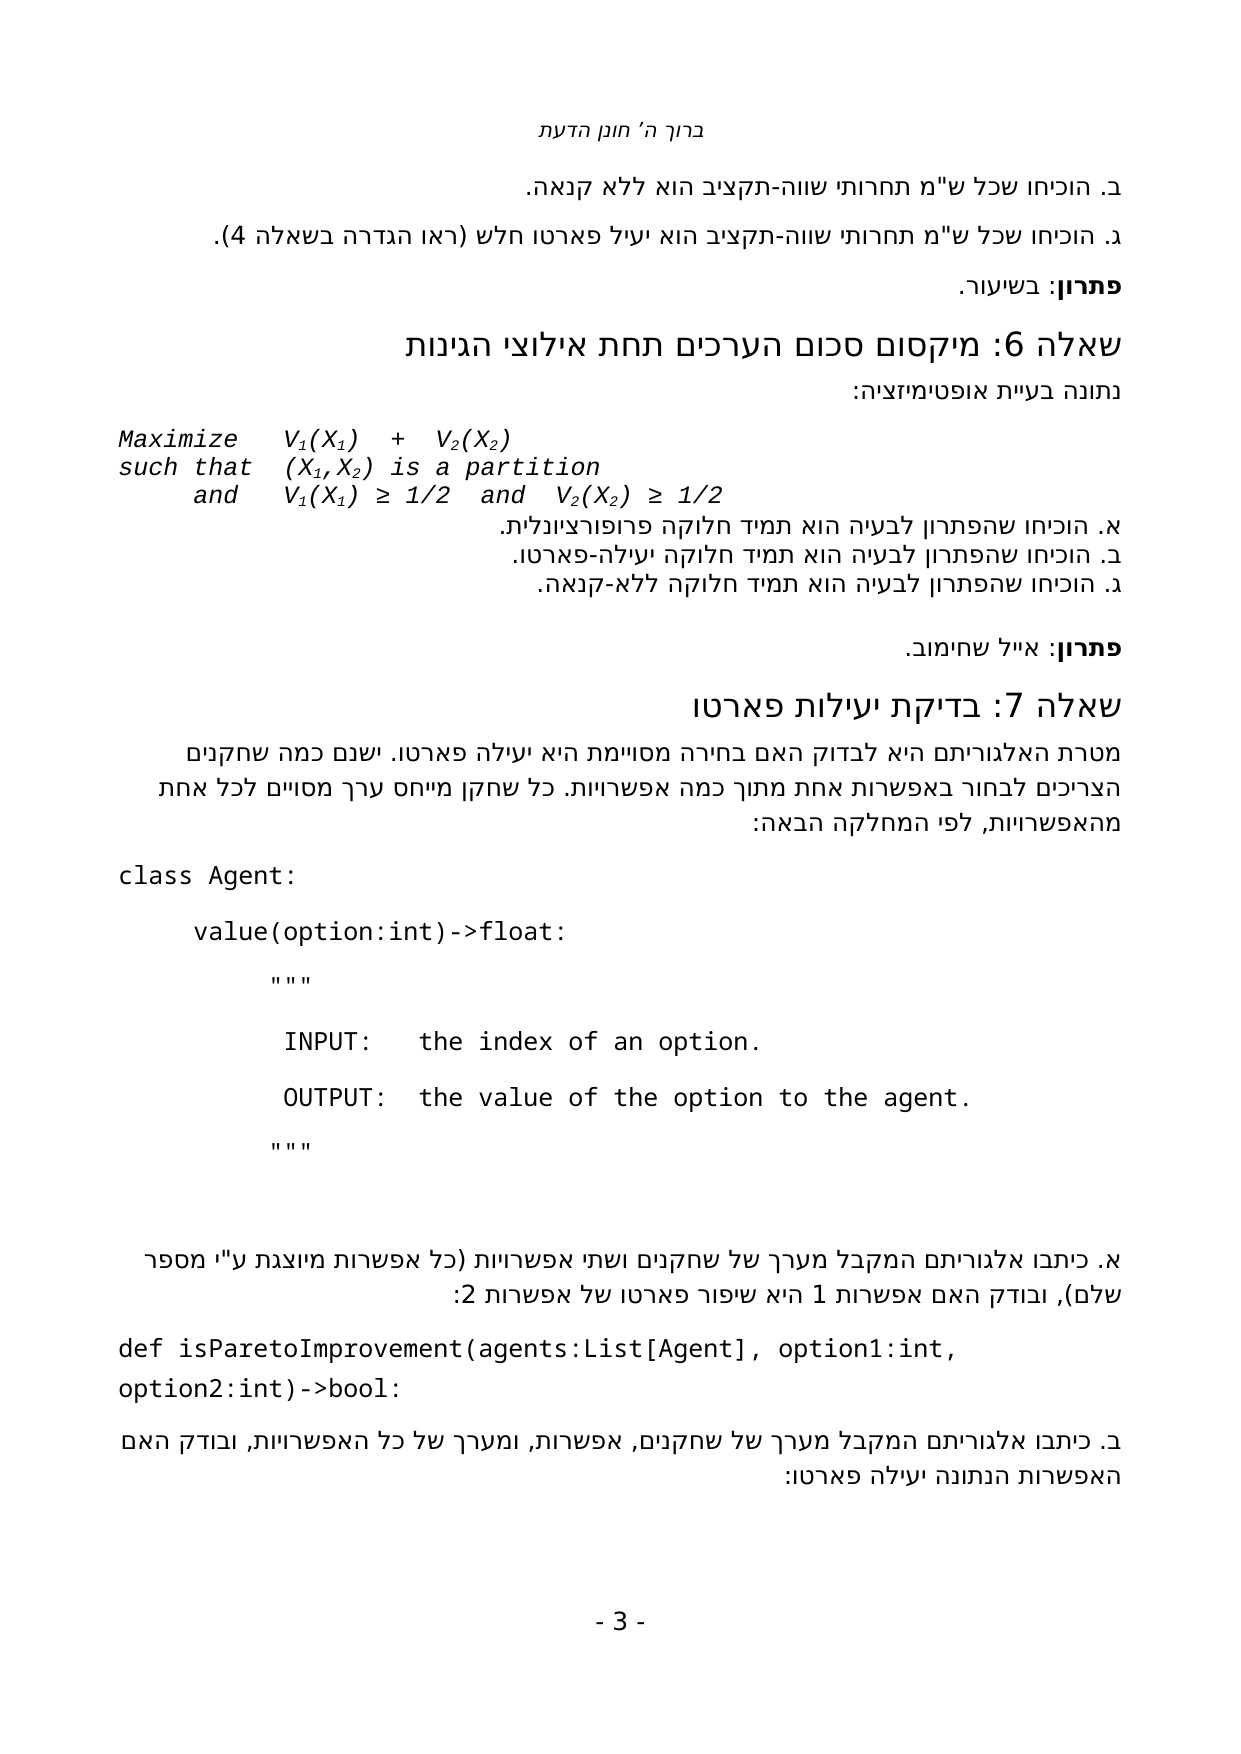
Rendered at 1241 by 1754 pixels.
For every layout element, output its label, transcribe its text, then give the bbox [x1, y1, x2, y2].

text ג. הוכיחו שהפתרון לבעיה הוא תמיד חלוקה ללא-קנאה. [118, 569, 1122, 599]
text א. הוכיחו שהפתרון לבעיה הוא תמיד חלוקה פרופורציונלית. [118, 511, 1122, 540]
text ג. הוכיחו שכל ש"מ תחרותי שווה-תקציב הוא יעיל פארטו חלש (ראו הגדרה בשאלה 4). [118, 221, 1122, 251]
text פתרון: בשיעור. [118, 271, 1122, 300]
subtitle שאלה 6: מיקסום סכום הערכים תחת אילוצי הגינות [118, 325, 1122, 364]
text ב. כיתבו אלגוריתם המקבל מערך של שחקנים, אפשרות, ומערך של כל האפשרויות, ובודק האם האפשרות הנתונה יעילה פארטו: [118, 1427, 1122, 1491]
text OUTPUT: the value of the option to the agent. [118, 1079, 1122, 1113]
text such that (X1,X2) is a partition [118, 454, 1122, 483]
text class Agent: [118, 858, 1122, 892]
text value(option:int)->float: [118, 913, 1122, 947]
text and V1(X1) ≥ 1/2 and V2(X2) ≥ 1/2 [118, 483, 1122, 511]
text Maximize V1(X1) + V2(X2) [118, 426, 1122, 454]
text ב. הוכיחו שכל ש"מ תחרותי שווה-תקציב הוא ללא קנאה. [118, 172, 1122, 201]
text INPUT: the index of an option. [118, 1024, 1122, 1058]
text פתרון: אייל שחימוב. [118, 633, 1122, 662]
text מטרת האלגוריתם היא לבדוק האם בחירה מסויימת היא יעילה פארטו. ישנם כמה שחקנים הצריכים לבחור באפשרות אחת מתוך כמה אפשרויות. כל שחקן מייחס ערך מסויים לכל אחת מהאפשרויות, לפי המחלקה הבאה: [118, 738, 1122, 837]
text א. כיתבו אלגוריתם המקבל מערך של שחקנים ושתי אפשרויות (כל אפשרות מיוצגת ע"י מספר שלם), ובודק האם אפשרות 1 היא שיפור פארטו של אפשרות 2: [118, 1246, 1122, 1310]
text """ [118, 969, 1122, 1003]
text ב. הוכיחו שהפתרון לבעיה הוא תמיד חלוקה יעילה-פארטו. [118, 540, 1122, 569]
text """ [118, 1135, 1122, 1169]
subtitle שאלה 7: בדיקת יעילות פארטו [118, 687, 1122, 726]
text def isParetoImprovement(agents:List[Agent], option1:int, option2:int)->bool: [118, 1330, 1122, 1405]
text נתונה בעיית אופטימיזציה: [118, 377, 1122, 406]
